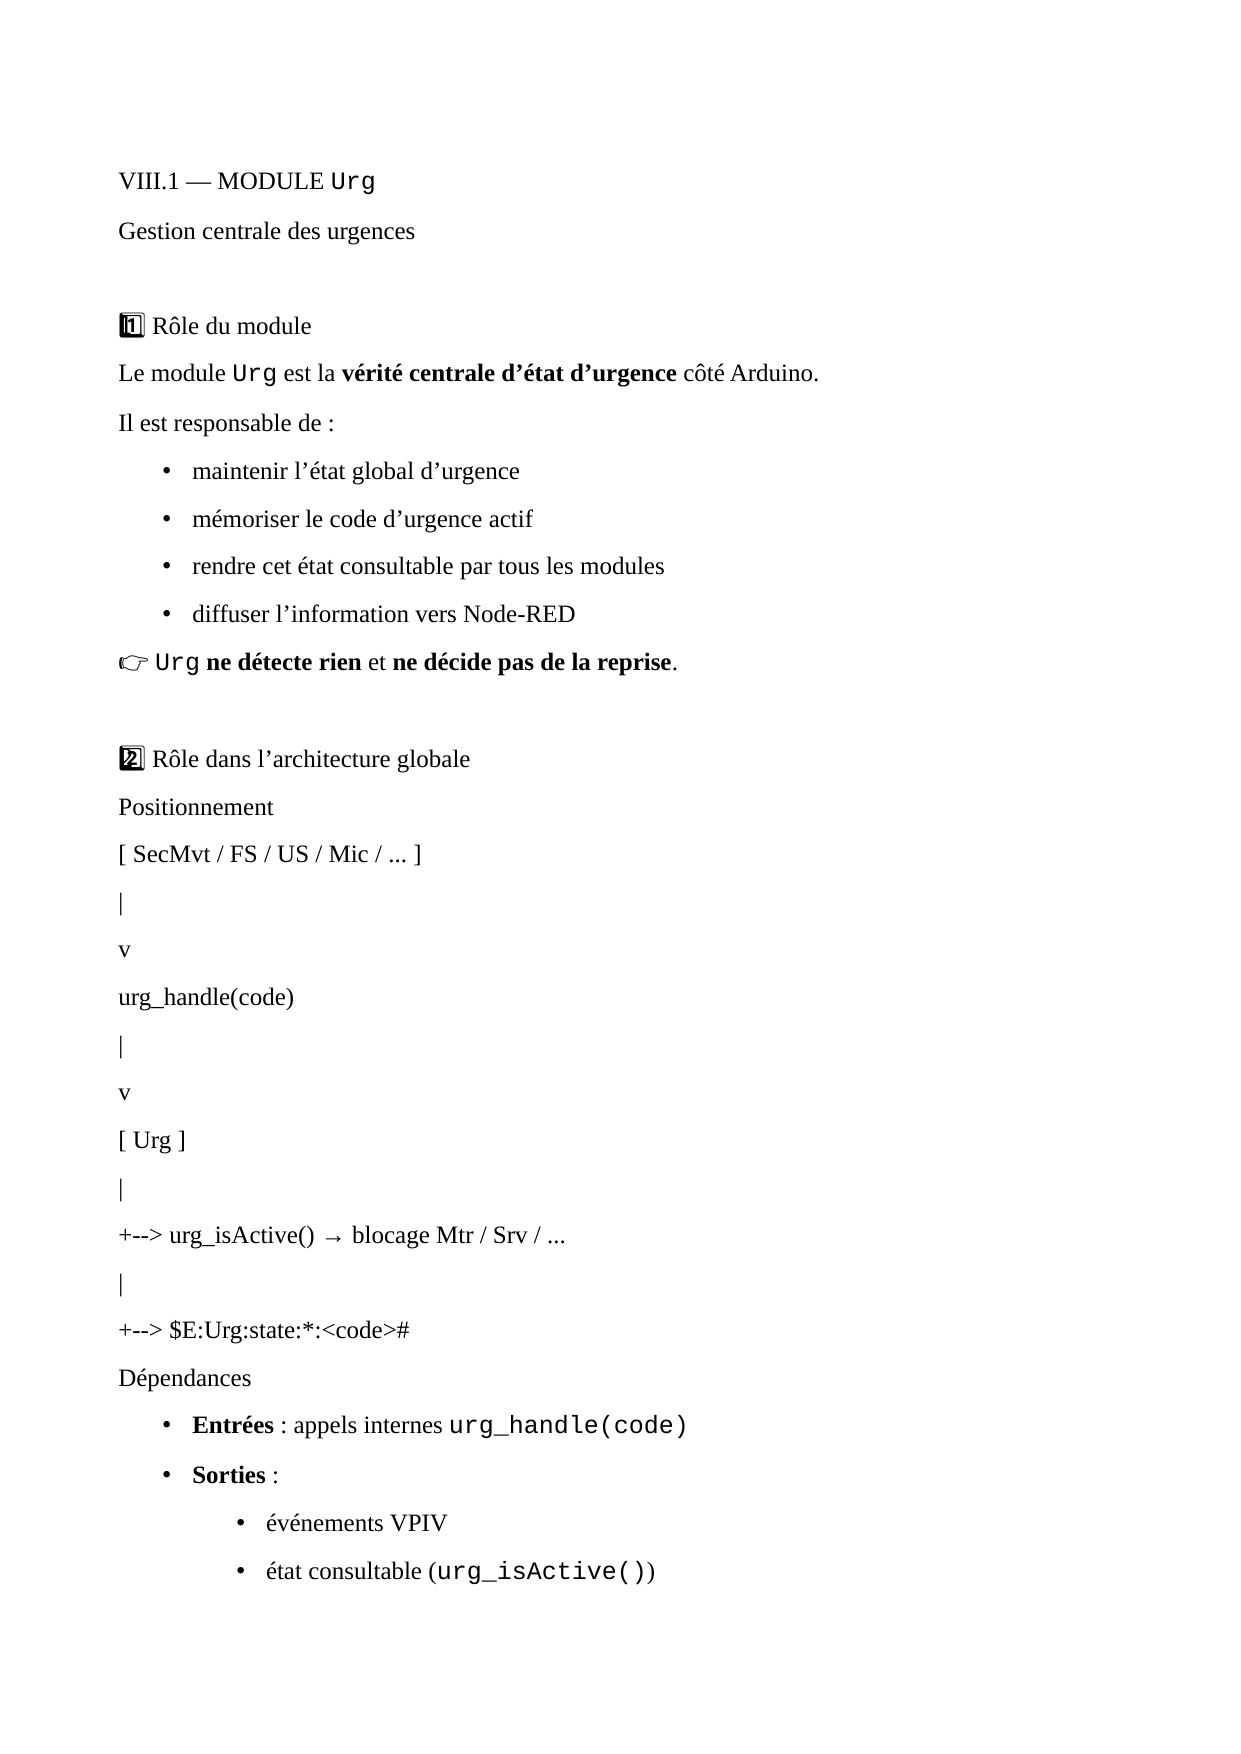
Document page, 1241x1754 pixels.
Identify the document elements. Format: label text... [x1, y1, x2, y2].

list mémoriser le code d’urgence actif [162, 504, 1122, 532]
list Entrées : appels internes urg_handle(code) [162, 1411, 1122, 1441]
text +--> urg_isActive() → blocage Mtr / Srv / ... [118, 1220, 1122, 1249]
text [ SecMvt / FS / US / Mic / ... ] [118, 839, 1122, 868]
text Positionnement [118, 792, 1122, 821]
list rendre cet état consultable par tous les modules [162, 551, 1122, 580]
text Le module Urg est la vérité centrale d’état d’urgence côté Arduino. [118, 358, 1122, 389]
list état consultable (urg_isActive()) [236, 1556, 1122, 1587]
text v [118, 1077, 1122, 1106]
text | [118, 1173, 1122, 1201]
text VIII.1 — MODULE Urg [118, 166, 1122, 197]
text 👉 Urg ne détecte rien et ne décide pas de la reprise. [118, 647, 1122, 677]
text | [118, 1030, 1122, 1058]
text 1️⃣ Rôle du module [118, 311, 1122, 340]
text urg_handle(code) [118, 982, 1122, 1011]
text Il est responsable de : [118, 408, 1122, 437]
list maintenir l’état global d’urgence [162, 456, 1122, 485]
text Gestion centrale des urgences [118, 216, 1122, 244]
list événements VPIV [236, 1508, 1122, 1537]
text v [118, 934, 1122, 963]
text +--> $E:Urg:state:*:<code># [118, 1315, 1122, 1344]
text | [118, 1268, 1122, 1297]
text Dépendances [118, 1363, 1122, 1392]
text | [118, 887, 1122, 916]
list diffuser l’information vers Node-RED [162, 599, 1122, 628]
list Sorties : [162, 1461, 1122, 1489]
text 2️⃣ Rôle dans l’architecture globale [118, 744, 1122, 773]
text [ Urg ] [118, 1125, 1122, 1154]
